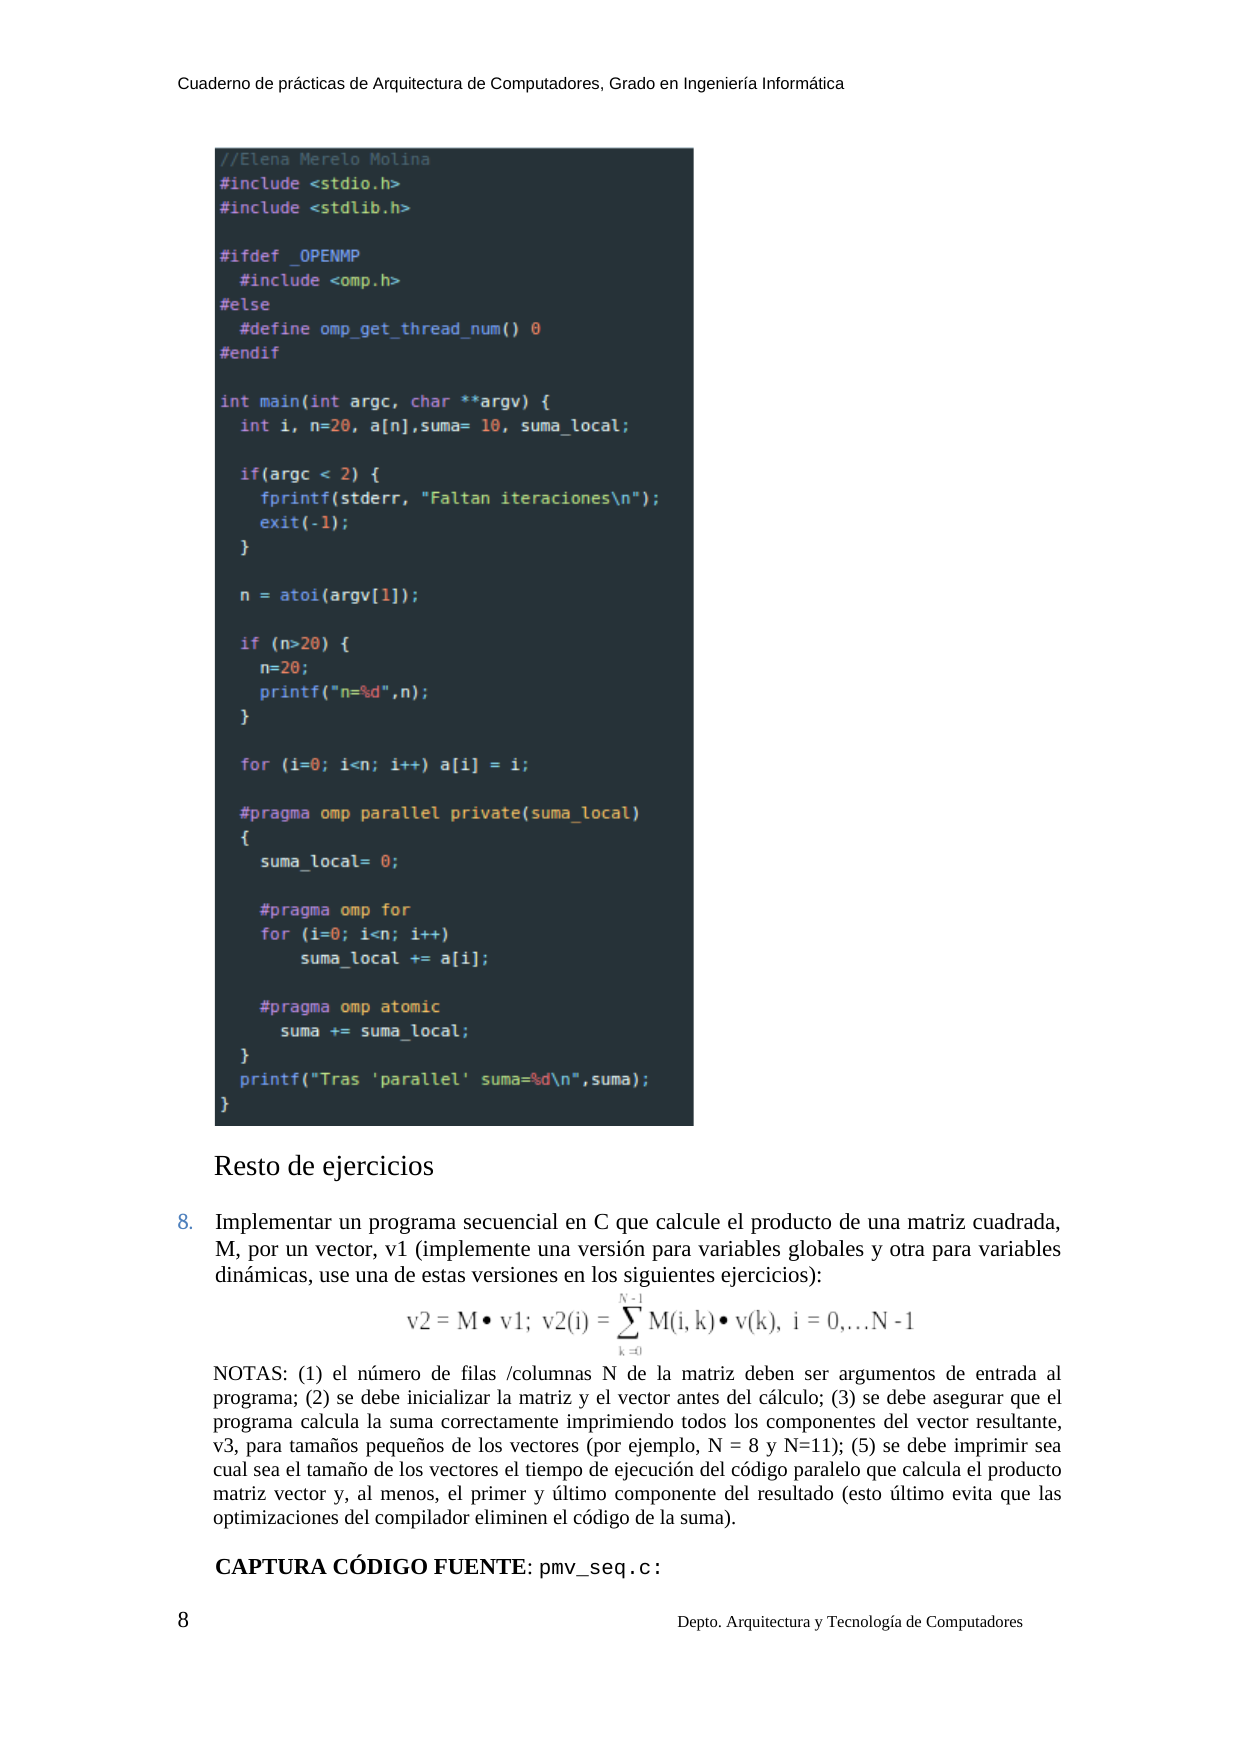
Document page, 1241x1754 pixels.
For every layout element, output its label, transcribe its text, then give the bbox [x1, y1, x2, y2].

picture [214, 147, 694, 1126]
list Implementar un programa secuencial en C que calcule el producto de una matriz cuadrada, M, por un vector, v1 (implemente una versión para variables globales y otra para variables dinámicas, use una de estas versiones en los siguientes ejercicios): [177, 1208, 1063, 1288]
subtitle Resto de ejercicios [177, 1148, 1063, 1181]
text NOTAS: (1) el número de filas /columnas N de la matriz deben ser argumentos de entrada al programa; (2) se debe inicializar la matriz y el vector antes del cálculo; (3) se debe asegurar que el programa calcula la suma correctamente imprimiendo todos los componentes del vector resultante, v3, para tamaños pequeños de los vectores (por ejemplo, N = 8 y N=11); (5) se debe imprimir sea cual sea el tamaño de los vectores el tiempo de ejecución del código paralelo que calcula el producto matriz vector y, al menos, el primer y último componente del resultado (esto último evita que las optimizaciones del compilador eliminen el código de la suma). [213, 1361, 1063, 1529]
text CAPTURA CÓDIGO FUENTE: pmv_seq.c: [215, 1553, 1063, 1581]
